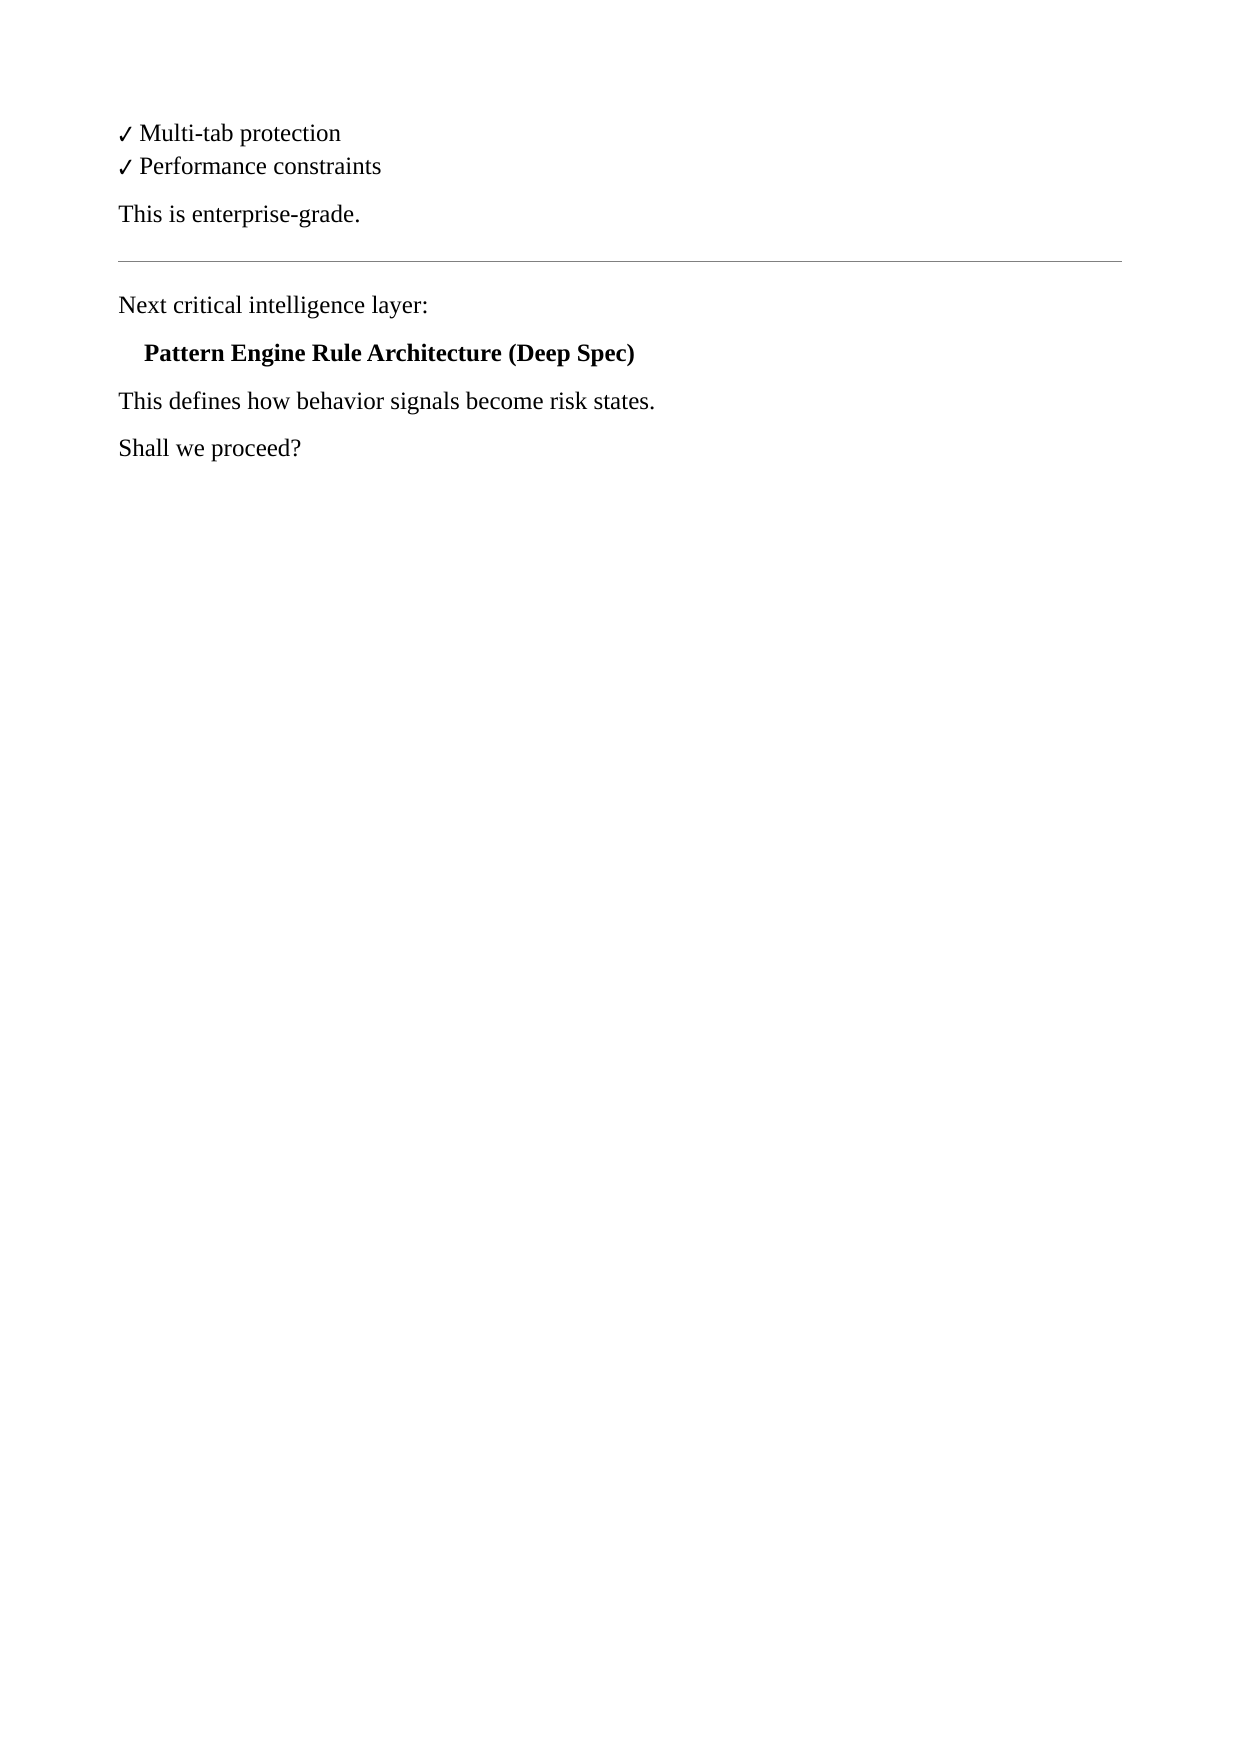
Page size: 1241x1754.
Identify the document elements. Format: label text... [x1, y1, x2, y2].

text Next critical intelligence layer: [118, 291, 1122, 319]
text ✔ Multi-tab protection ✔ Performance constraints [118, 118, 1122, 180]
text This is enterprise-grade. [118, 199, 1122, 227]
text 🧠 Pattern Engine Rule Architecture (Deep Spec) [118, 338, 1122, 367]
text This defines how behavior signals become risk states. [118, 386, 1122, 414]
text Shall we proceed? [118, 433, 1122, 462]
